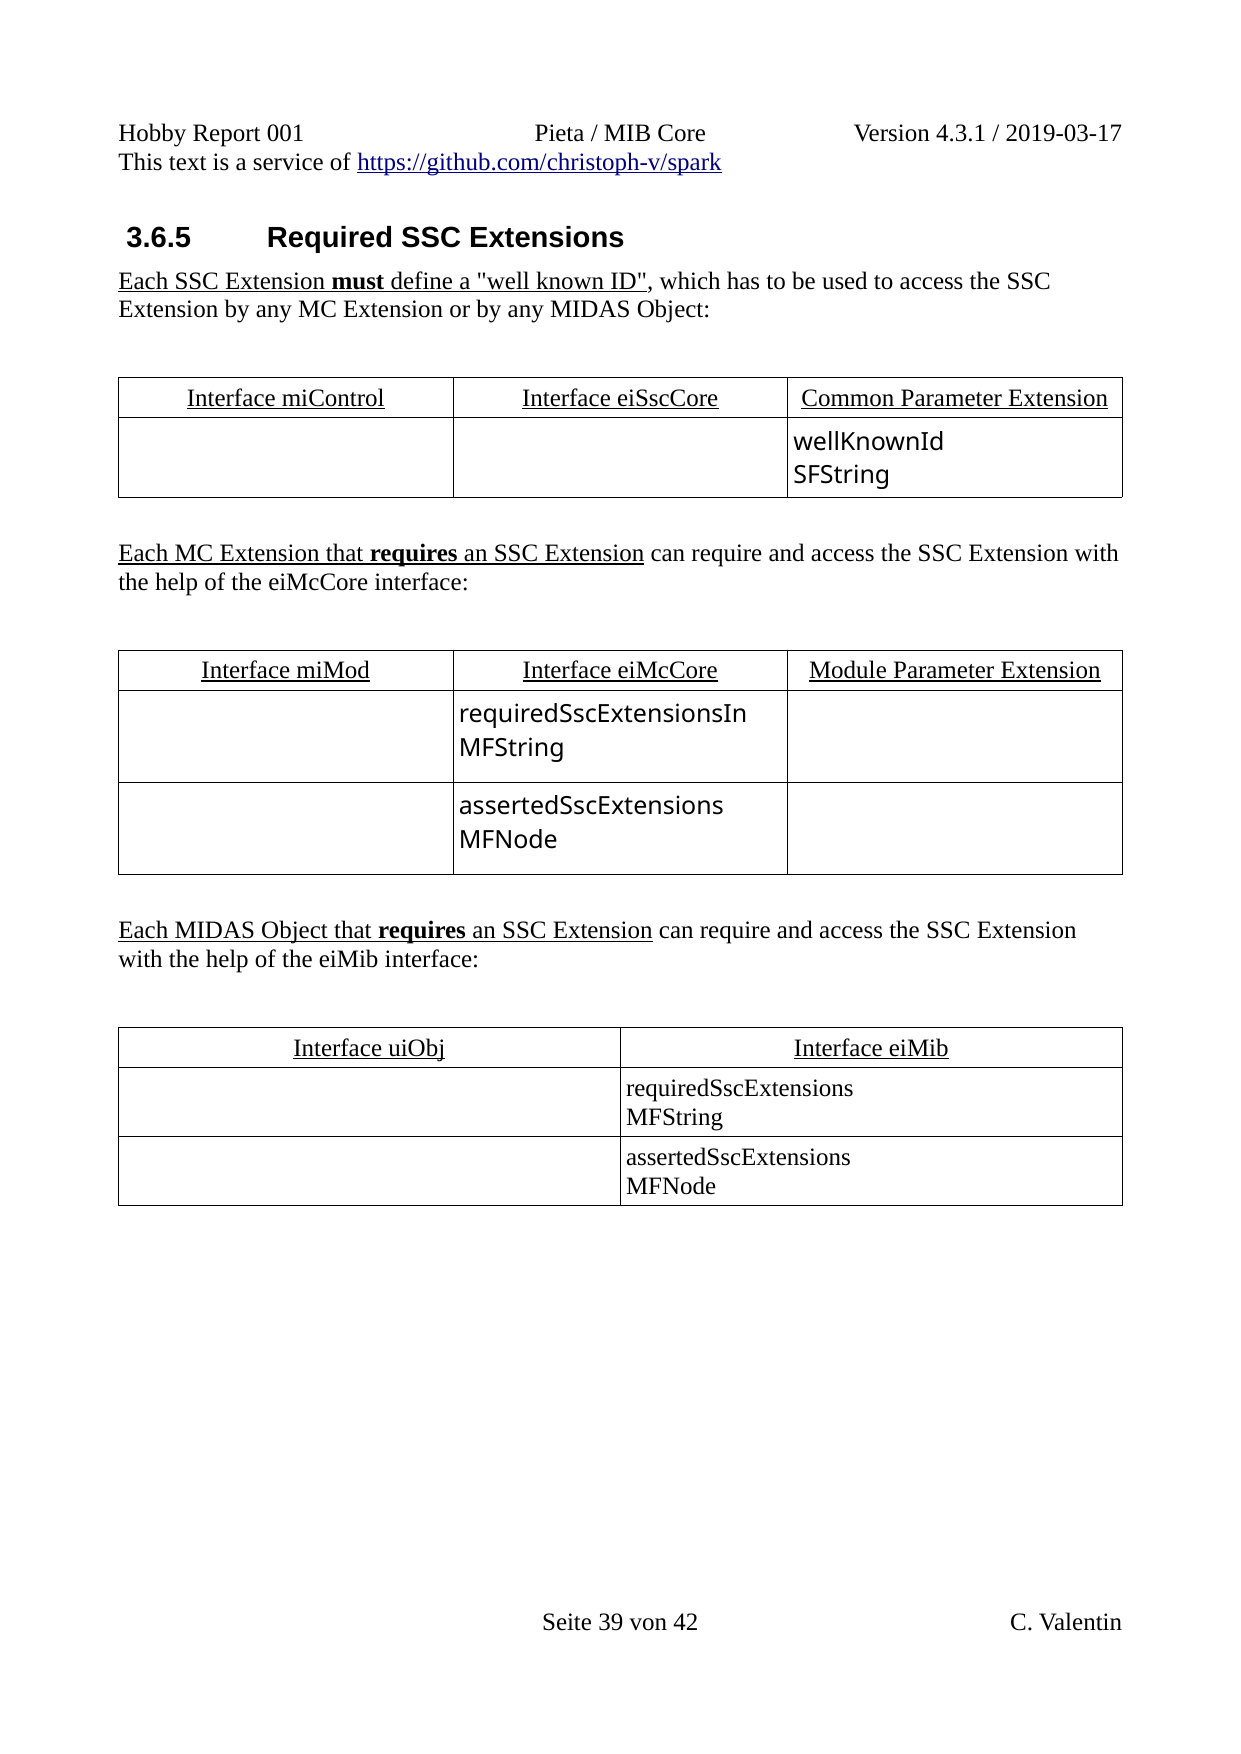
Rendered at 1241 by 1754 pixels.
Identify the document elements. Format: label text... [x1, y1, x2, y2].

table_cell [119, 1068, 620, 1136]
table_cell [119, 418, 453, 497]
table_header Module Parameter Extension [788, 651, 1122, 690]
subtitle Required SSC Extensions [118, 220, 1122, 253]
table_header Interface miControl [119, 378, 453, 417]
table_cell requiredSscExtensions MFString [621, 1068, 1122, 1136]
table_header Interface uiObj [119, 1028, 620, 1067]
table_cell [788, 691, 1122, 782]
table_header Interface miMod [119, 651, 453, 690]
text Each SSC Extension must define a "well known ID", which has to be used to access the SSC Extension by any MC Extension or by any MIDAS Object: [118, 266, 1122, 323]
text Each MC Extension that requires an SSC Extension can require and access the SSC Extension with the help of the eiMcCore interface: [118, 538, 1122, 596]
table_cell assertedSscExtensions MFNode [621, 1137, 1122, 1205]
table_cell assertedSscExtensions MFNode [454, 783, 787, 874]
table_cell [119, 783, 453, 874]
table_header Interface eiSscCore [454, 378, 787, 417]
table_cell [454, 418, 787, 497]
table_cell requiredSscExtensionsIn MFString [454, 691, 787, 782]
table_header Common Parameter Extension [788, 378, 1122, 417]
table_cell [788, 783, 1122, 874]
table_cell [119, 1137, 620, 1205]
table_header Interface eiMib [621, 1028, 1122, 1067]
table_cell wellKnownId SFString [788, 418, 1122, 497]
text Each MIDAS Object that requires an SSC Extension can require and access the SSC Extension with the help of the eiMib interface: [118, 916, 1122, 973]
table_header Interface eiMcCore [454, 651, 787, 690]
table_cell [119, 691, 453, 782]
